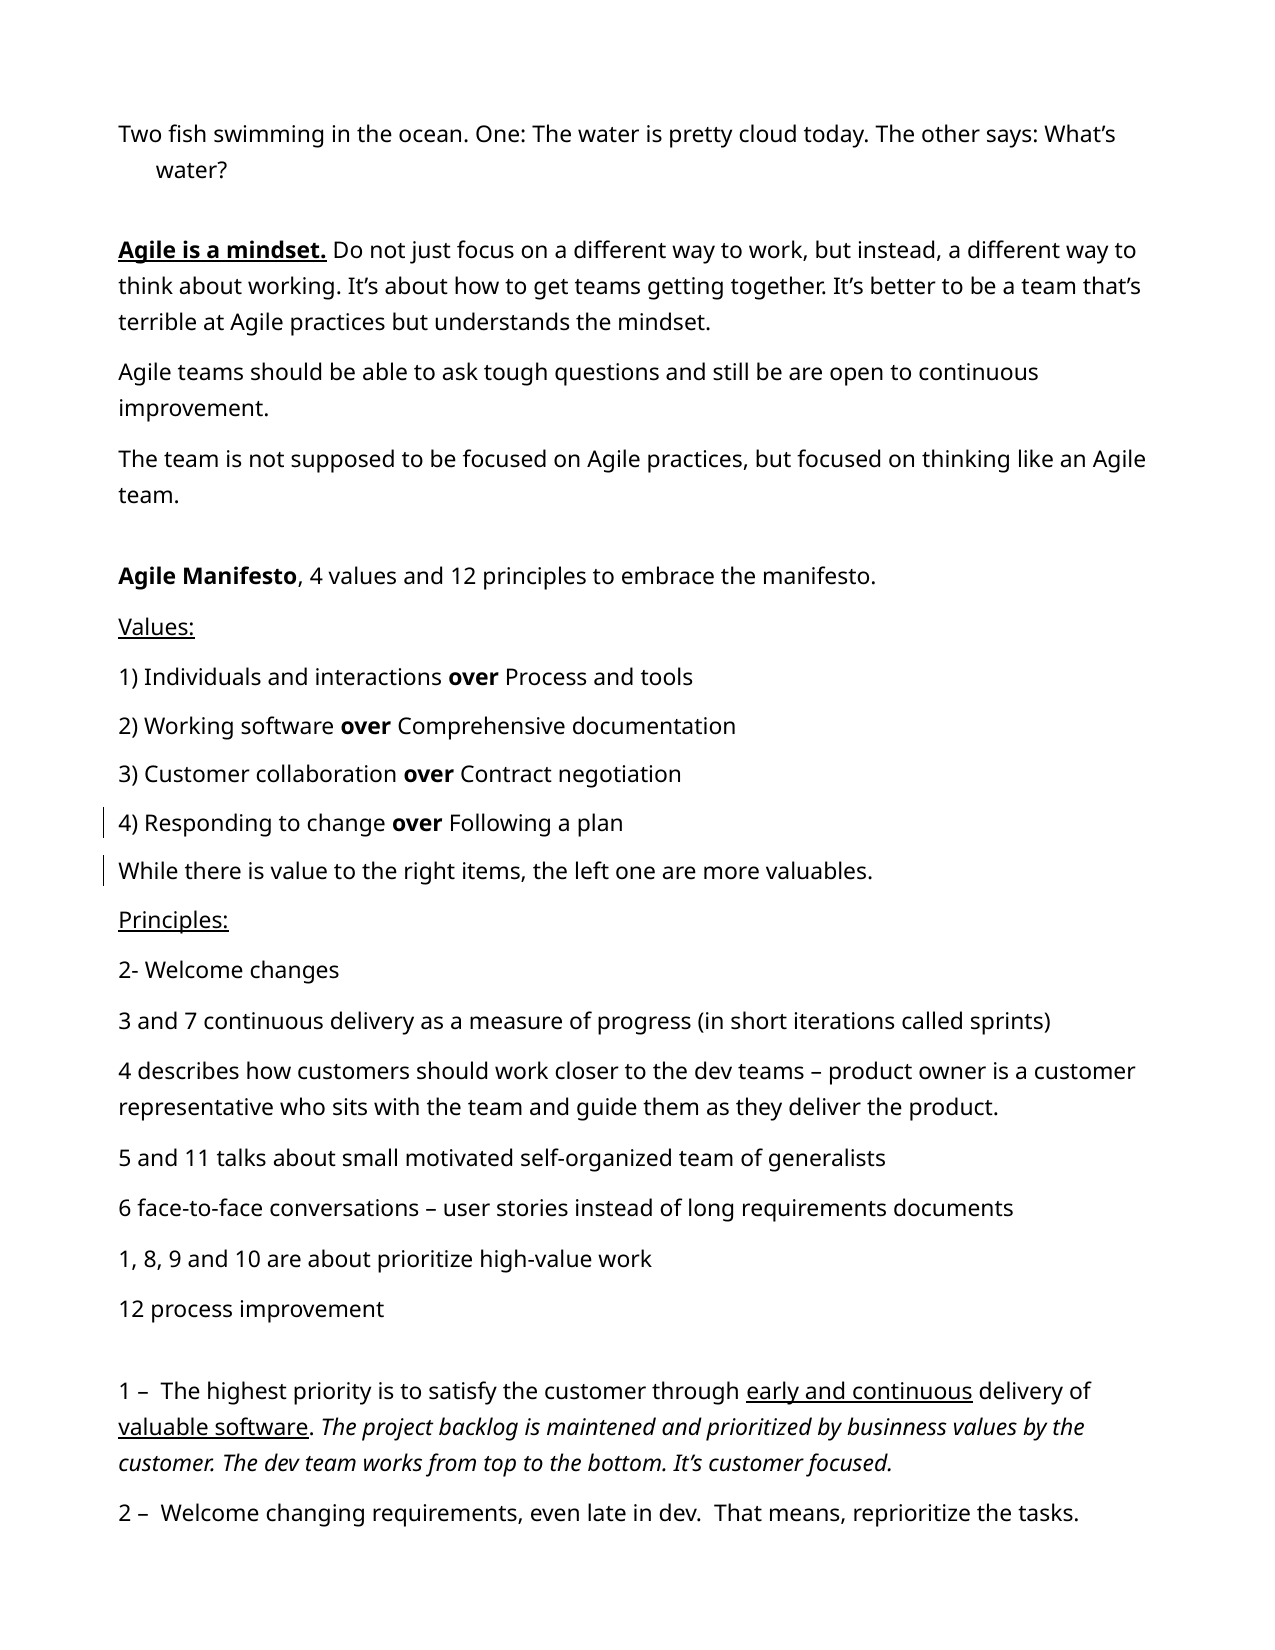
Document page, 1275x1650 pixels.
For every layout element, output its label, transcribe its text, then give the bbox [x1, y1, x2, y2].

text 3 and 7 continuous delivery as a measure of progress (in short iterations called sprints) [118, 1004, 1157, 1036]
text 2) Working software over Comprehensive documentation [118, 710, 1157, 741]
text 1) Individuals and interactions over Process and tools [118, 661, 1157, 693]
text The team is not supposed to be focused on Agile practices, but focused on thinking like an Agile team. [118, 443, 1157, 510]
text Agile Manifesto, 4 values and 12 principles to embrace the manifesto. [118, 560, 1157, 592]
text 2- Welcome changes [118, 954, 1157, 985]
text 1 – The highest priority is to satisfy the customer through early and continuous delivery of valuable software. The project backlog is maintened and prioritized by businness values by the customer. The dev team works from top to the bottom. It’s customer focused. [118, 1375, 1157, 1478]
text Principles: [118, 903, 1157, 935]
text Agile is a mindset. Do not just focus on a different way to work, but instead, a different way to think about working. It’s about how to get teams getting together. It’s better to be a team that’s terrible at Agile practices but understands the mindset. [118, 234, 1157, 337]
text 4 describes how customers should work closer to the dev teams – product owner is a customer representative who sits with the team and guide them as they deliver the product. [118, 1055, 1157, 1122]
text 4) Responding to change over Following a planWhile there is value to the right items, the left one are more valuables. [118, 807, 1157, 838]
text 3) Customer collaboration over Contract negotiation [118, 758, 1157, 789]
list Two fish swimming in the ocean. One: The water is pretty cloud today. The other says: What’s water? [118, 118, 1157, 185]
text 5 and 11 talks about small motivated self-organized team of generalists [118, 1142, 1157, 1173]
text 12 process improvement [118, 1293, 1157, 1324]
text 6 face-to-face conversations – user stories instead of long requirements documents [118, 1192, 1157, 1223]
text 1, 8, 9 and 10 are about prioritize high-value work [118, 1243, 1157, 1274]
text Agile teams should be able to ask tough questions and still be are open to continuous improvement. [118, 356, 1157, 423]
text Values: [118, 611, 1157, 642]
text 2 – Welcome changing requirements, even late in dev. That means, reprioritize the tasks. [118, 1497, 1157, 1528]
